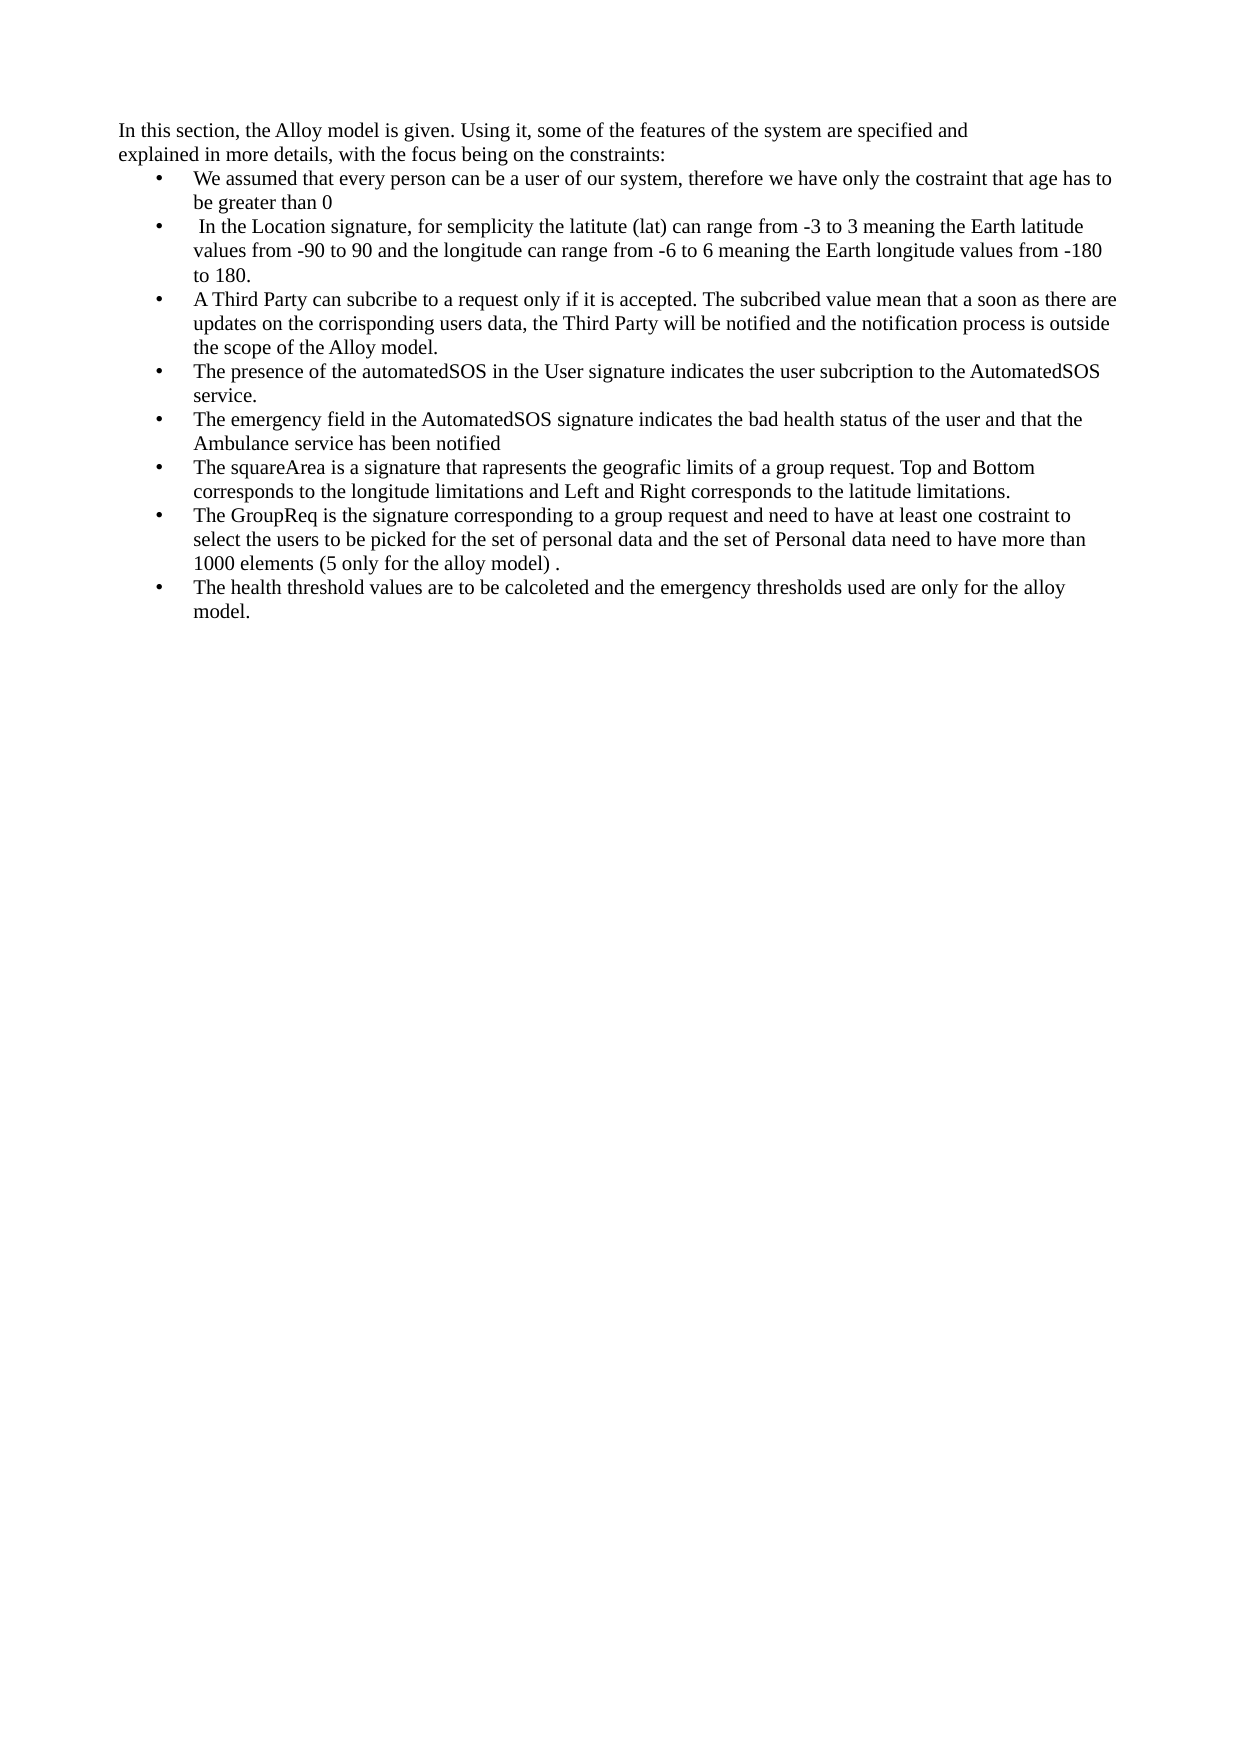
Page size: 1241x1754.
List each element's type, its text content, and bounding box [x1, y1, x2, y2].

list A Third Party can subcribe to a request only if it is accepted. The subcribed value mean that a soon as there are updates on the corrisponding users data, the Third Party will be notified and the notification process is outside the scope of the Alloy model. [156, 287, 1122, 359]
list The squareArea is a signature that rapresents the geografic limits of a group request. Top and Bottom corresponds to the longitude limitations and Left and Right corresponds to the latitude limitations. [156, 455, 1122, 503]
text In this section, the Alloy model is given. Using it, some of the features of the system are specified and [118, 118, 1122, 142]
text explained in more details, with the focus being on the constraints: [118, 142, 1122, 166]
list The emergency field in the AutomatedSOS signature indicates the bad health status of the user and that the Ambulance service has been notified [156, 407, 1122, 455]
list The presence of the automatedSOS in the User signature indicates the user subcription to the AutomatedSOS service. [156, 359, 1122, 407]
list We assumed that every person can be a user of our system, therefore we have only the costraint that age has to be greater than 0 [156, 166, 1122, 214]
list The GroupReq is the signature corresponding to a group request and need to have at least one costraint to select the users to be picked for the set of personal data and the set of Personal data need to have more than 1000 elements (5 only for the alloy model) . [156, 503, 1122, 575]
list In the Location signature, for semplicity the latitute (lat) can range from -3 to 3 meaning the Earth latitude values from -90 to 90 and the longitude can range from -6 to 6 meaning the Earth longitude values from -180 to 180. [156, 214, 1122, 287]
list The health threshold values are to be calcoleted and the emergency thresholds used are only for the alloy model. [156, 575, 1122, 623]
